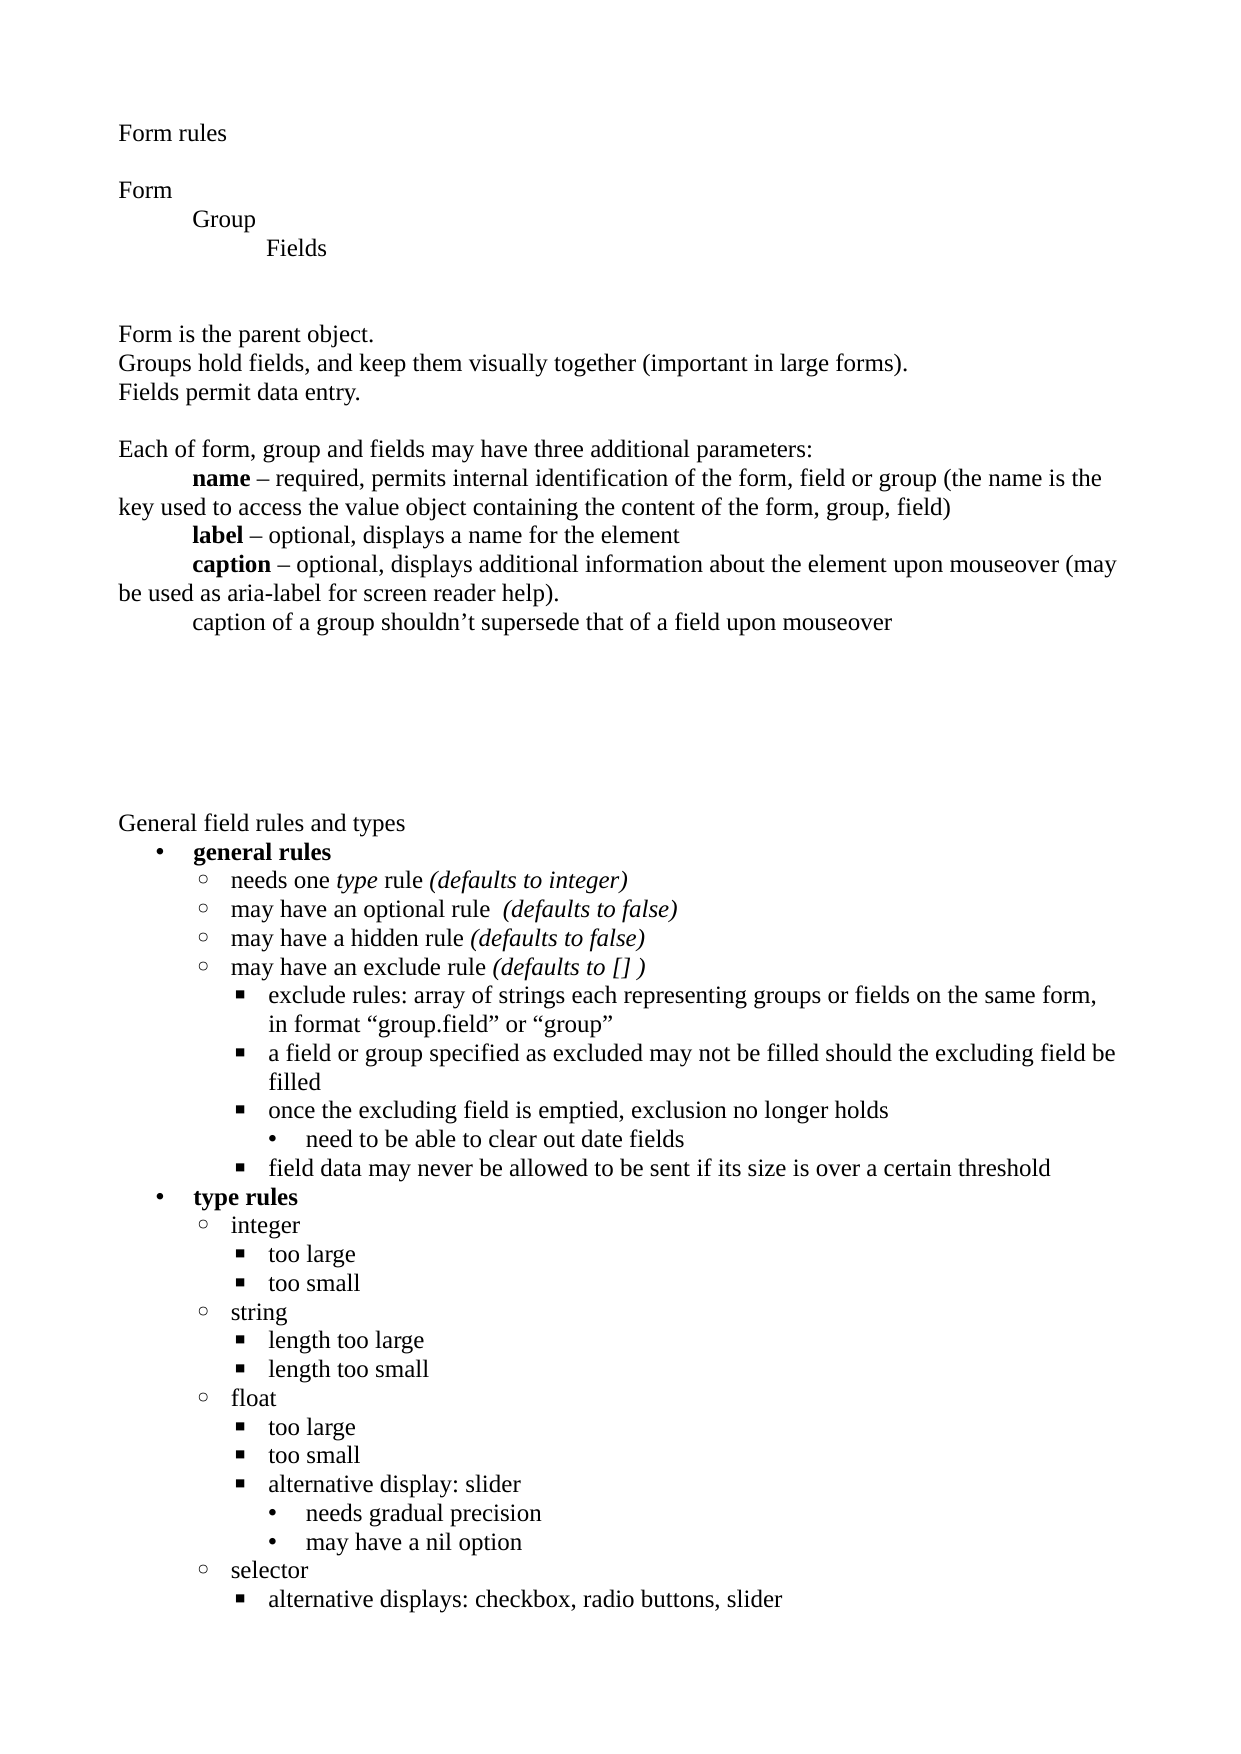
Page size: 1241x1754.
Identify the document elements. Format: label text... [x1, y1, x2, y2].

list alternative displays: checkbox, radio buttons, slider [231, 1584, 1122, 1613]
list needs one type rule (defaults to integer) [193, 866, 1122, 894]
text Form [118, 176, 1122, 204]
text caption – optional, displays additional information about the element upon mouseover (may be used as aria-label for screen reader help). [118, 549, 1122, 607]
list length too large [231, 1326, 1122, 1354]
text name – required, permits internal identification of the form, field or group (the name is the key used to access the value object containing the content of the form, group, field) [118, 463, 1122, 521]
list need to be able to clear out date fields [268, 1124, 1122, 1153]
list a field or group specified as excluded may not be filled should the excluding field be filled [231, 1038, 1122, 1096]
text label – optional, displays a name for the element [118, 521, 1122, 549]
list may have an optional rule (defaults to false) [193, 894, 1122, 923]
text Form is the parent object. [118, 319, 1122, 348]
text Fields permit data entry. [118, 377, 1122, 406]
text caption of a group shouldn’t supersede that of a field upon mouseover [118, 607, 1122, 636]
list float [193, 1383, 1122, 1412]
text Groups hold fields, and keep them visually together (important in large forms). [118, 348, 1122, 377]
list length too small [231, 1354, 1122, 1383]
list too small [231, 1441, 1122, 1469]
list field data may never be allowed to be sent if its size is over a certain threshold [231, 1153, 1122, 1182]
list may have a hidden rule (defaults to false) [193, 923, 1122, 952]
text Form rules [118, 118, 1122, 147]
list once the excluding field is emptied, exclusion no longer holds [231, 1096, 1122, 1124]
list needs gradual precision [268, 1498, 1122, 1527]
list exclude rules: array of strings each representing groups or fields on the same form, in format “group.field” or “group” [231, 981, 1122, 1038]
text Group [118, 204, 1122, 233]
list general rules [156, 837, 1122, 866]
list integer [193, 1211, 1122, 1239]
list too large [231, 1412, 1122, 1441]
text Fields [118, 233, 1122, 262]
list may have a nil option [268, 1527, 1122, 1556]
text Each of form, group and fields may have three additional parameters: [118, 434, 1122, 463]
list selector [193, 1556, 1122, 1584]
list alternative display: slider [231, 1469, 1122, 1498]
list too small [231, 1268, 1122, 1297]
list too large [231, 1239, 1122, 1268]
list string [193, 1297, 1122, 1326]
text General field rules and types [118, 808, 1122, 837]
list type rules [156, 1182, 1122, 1211]
list may have an exclude rule (defaults to [] ) [193, 952, 1122, 981]
